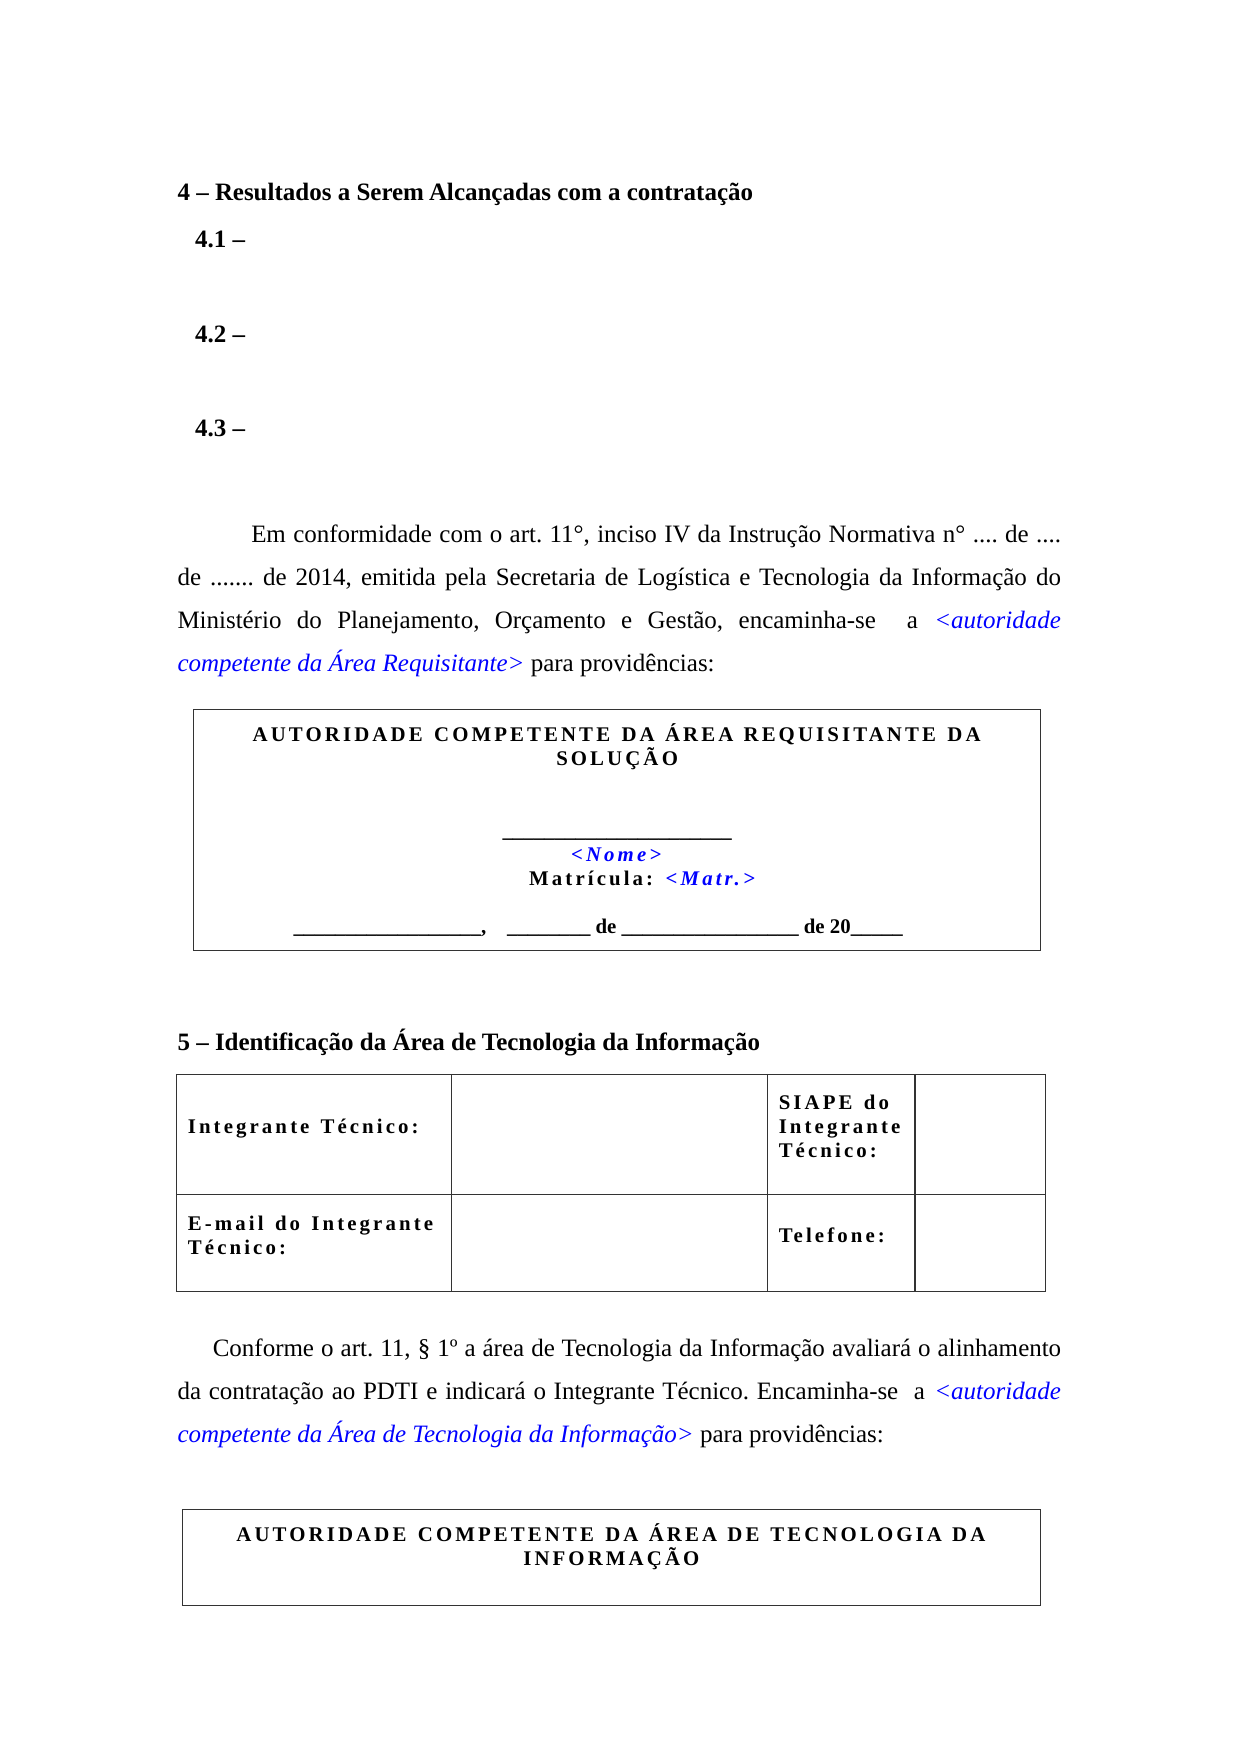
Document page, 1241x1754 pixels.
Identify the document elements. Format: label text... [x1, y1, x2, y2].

table_cell Telefone: [768, 1195, 914, 1291]
table_header SIAPE do Integrante Técnico: [768, 1075, 914, 1194]
table_header [452, 1075, 767, 1194]
text Em conformidade com o art. 11°, inciso IV da Instrução Normativa n° .... de .... de ....... de 2014, emitida pela Secretaria de Logística e Tecnologia da Informação do Ministério do Planejamento, Orçamento e Gestão, encaminha-se a <autoridade competente da Área Requisitante> para providências: [177, 519, 1063, 677]
text 4.2 – [177, 318, 1063, 347]
text 5 – Identificação da Área de Tecnologia da Informação [177, 1026, 1063, 1056]
text 4.3 – [177, 412, 1063, 442]
table_cell [916, 1195, 1045, 1291]
table_cell E-mail do Integrante Técnico: [177, 1195, 451, 1291]
table_header AUTORIDADE COMPETENTE DA ÁREA REQUISITANTE DA SOLUÇÃO ______________________ <Nome> Matrícula: <Matr.> __________________, ________ de _________________ de 20_____ [194, 710, 1040, 949]
text 4 – Resultados a Serem Alcançadas com a contratação [177, 176, 1063, 206]
text Conforme o art. 11, § 1º a área de Tecnologia da Informação avaliará o alinhamento da contratação ao PDTI e indicará o Integrante Técnico. Encaminha-se a <autoridade competente da Área de Tecnologia da Informação> para providências: [177, 1333, 1063, 1448]
text 4.1 – [177, 223, 1063, 253]
table_header Integrante Técnico: [177, 1075, 451, 1194]
table_header AUTORIDADE COMPETENTE DA ÁREA DE TECNOLOGIA DA INFORMAÇÃO [183, 1510, 1040, 1605]
table_header [916, 1075, 1045, 1194]
table_cell [452, 1195, 767, 1291]
